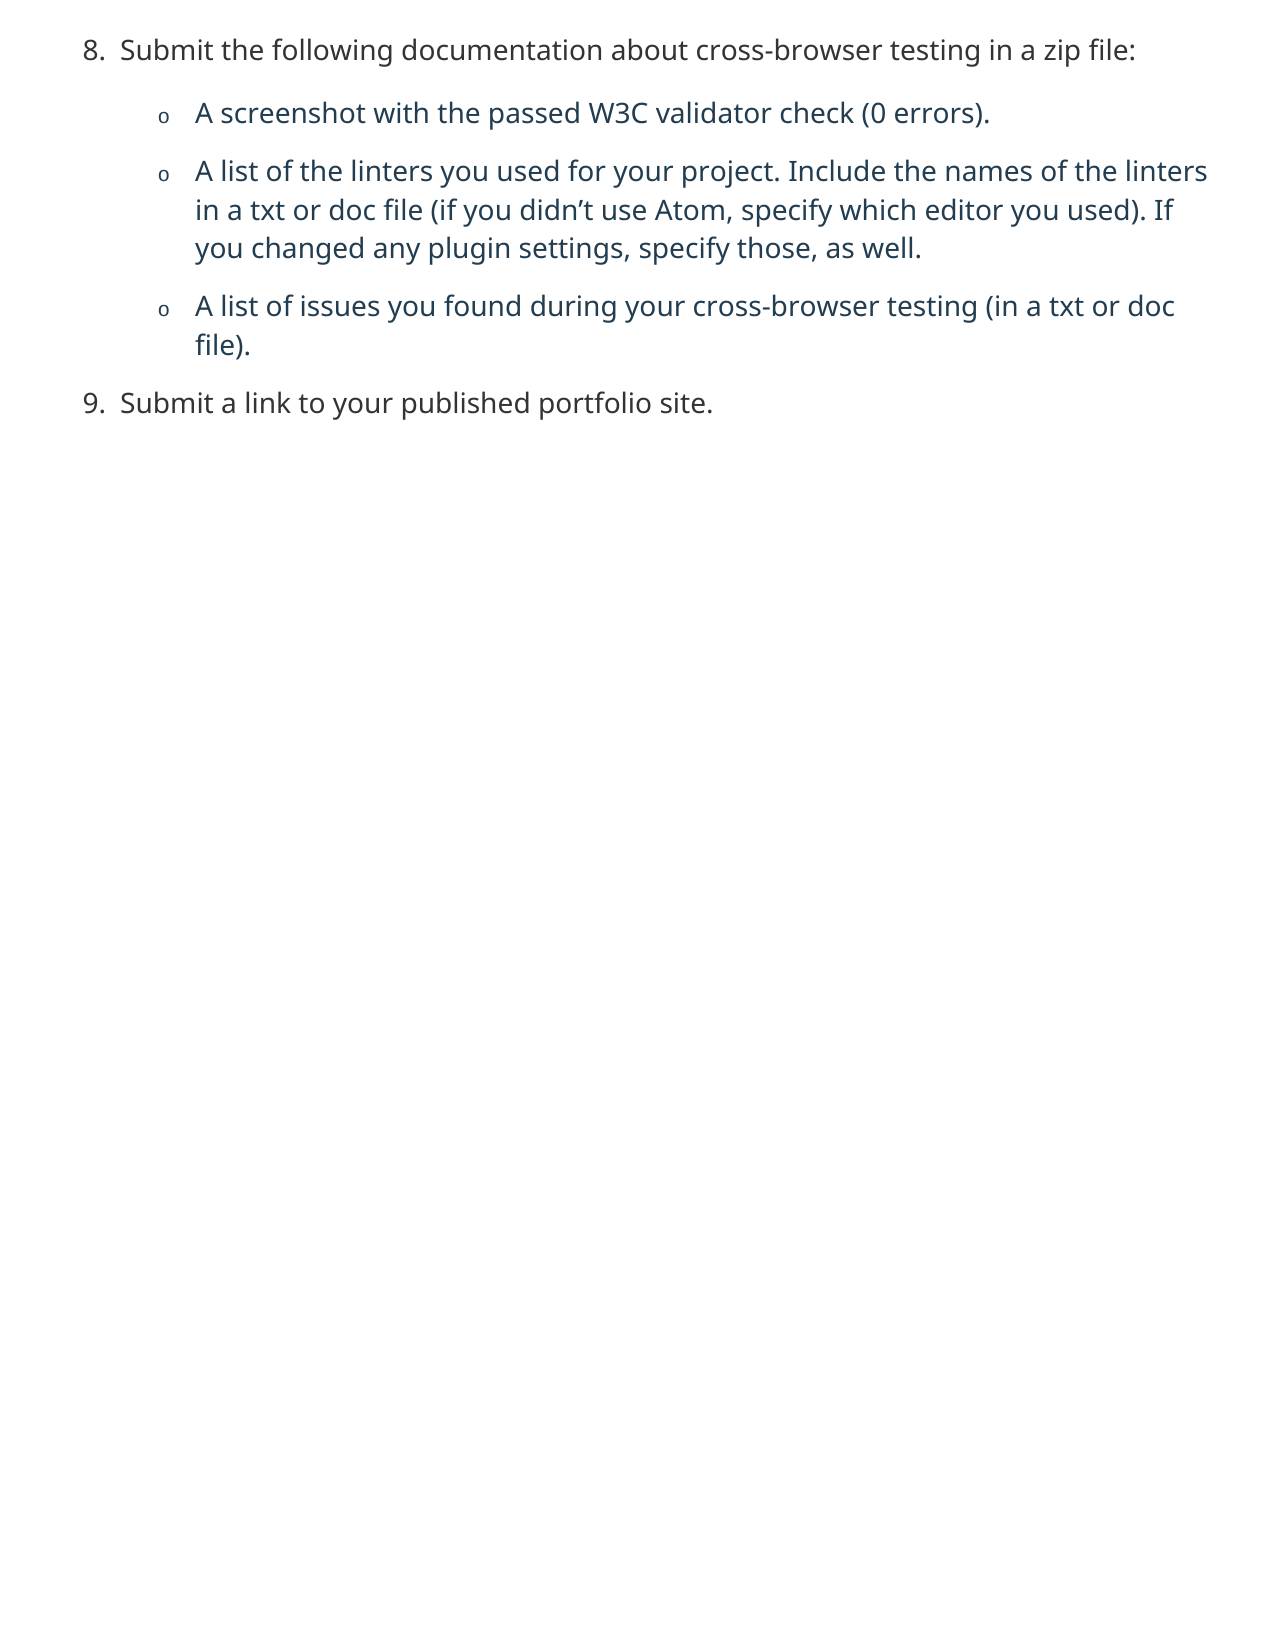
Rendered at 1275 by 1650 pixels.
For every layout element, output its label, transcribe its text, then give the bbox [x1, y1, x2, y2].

list A list of the linters you used for your project. Include the names of the linters in a txt or doc file (if you didn’t use Atom, specify which editor you used). If you changed any plugin settings, specify those, as well. [157, 152, 1230, 267]
list Submit the following documentation about cross-browser testing in a zip file: [82, 30, 1230, 68]
list A list of issues you found during your cross-browser testing (in a txt or doc file). [157, 287, 1230, 363]
list A screenshot with the passed W3C validator check (0 errors). [157, 93, 1230, 132]
list Submit a link to your published portfolio site. [82, 383, 1230, 422]
